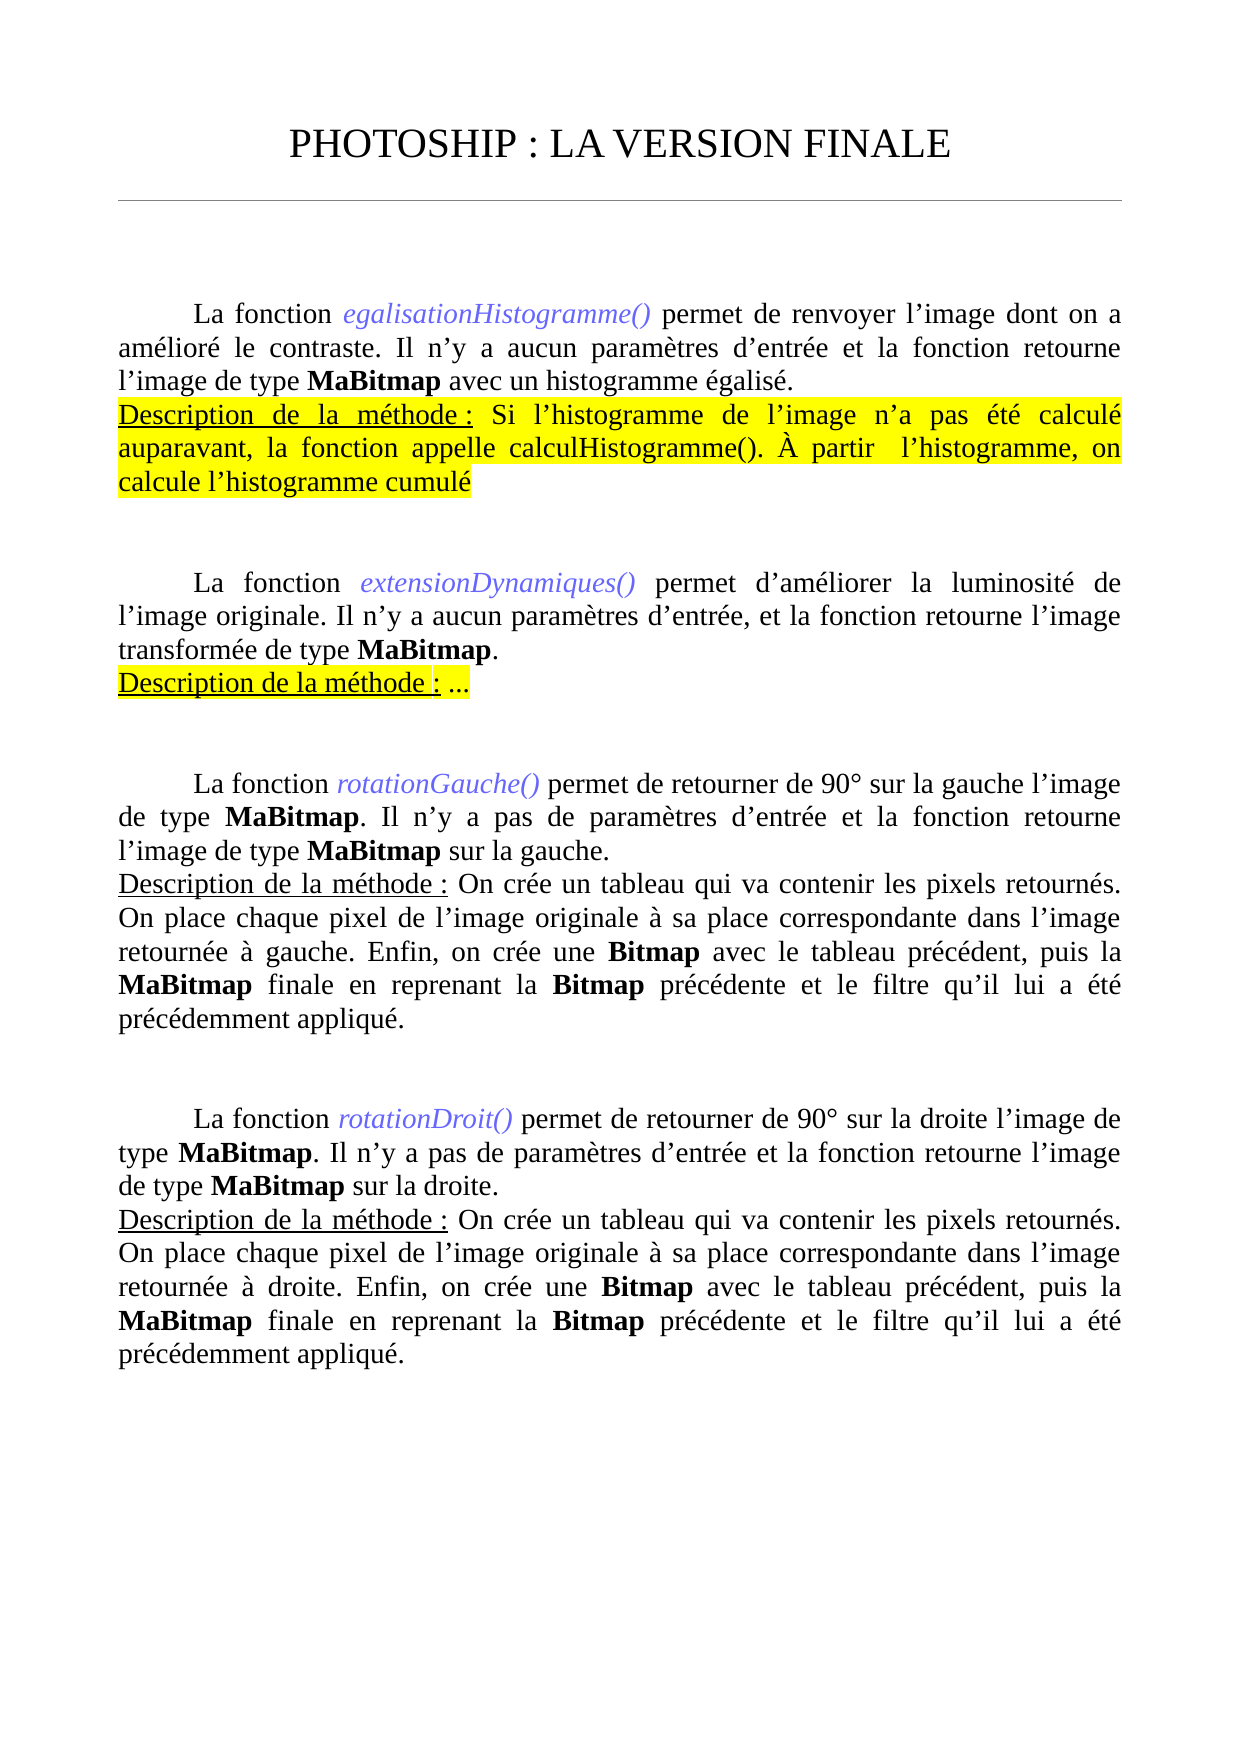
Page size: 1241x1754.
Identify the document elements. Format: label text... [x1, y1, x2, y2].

text La fonction rotationDroit() permet de retourner de 90° sur la droite l’image de type MaBitmap. Il n’y a pas de paramètres d’entrée et la fonction retourne l’image de type MaBitmap sur la droite. [118, 1101, 1122, 1202]
text Description de la méthode : ... [118, 665, 1122, 699]
text Description de la méthode : On crée un tableau qui va contenir les pixels retournés. On place chaque pixel de l’image originale à sa place correspondante dans l’image retournée à droite. Enfin, on crée une Bitmap avec le tableau précédent, puis la MaBitmap finale en reprenant la Bitmap précédente et le filtre qu’il lui a été précédemment appliqué. [118, 1202, 1122, 1370]
text PHOTOSHIP : LA VERSION FINALE [118, 118, 1122, 166]
text Description de la méthode : On crée un tableau qui va contenir les pixels retournés. On place chaque pixel de l’image originale à sa place correspondante dans l’image retournée à gauche. Enfin, on crée une Bitmap avec le tableau précédent, puis la MaBitmap finale en reprenant la Bitmap précédente et le filtre qu’il lui a été précédemment appliqué. [118, 867, 1122, 1034]
text Description de la méthode : Si l’histogramme de l’image n’a pas été calculé auparavant, la fonction appelle calculHistogramme(). À partir l’histogramme, on calcule l’histogramme cumulé [118, 397, 1122, 498]
text La fonction extensionDynamiques() permet d’améliorer la luminosité de l’image originale. Il n’y a aucun paramètres d’entrée, et la fonction retourne l’image transformée de type MaBitmap. [118, 565, 1122, 665]
text La fonction egalisationHistogramme() permet de renvoyer l’image dont on a amélioré le contraste. Il n’y a aucun paramètres d’entrée et la fonction retourne l’image de type MaBitmap avec un histogramme égalisé. [118, 296, 1122, 397]
text La fonction rotationGauche() permet de retourner de 90° sur la gauche l’image de type MaBitmap. Il n’y a pas de paramètres d’entrée et la fonction retourne l’image de type MaBitmap sur la gauche. [118, 766, 1122, 867]
